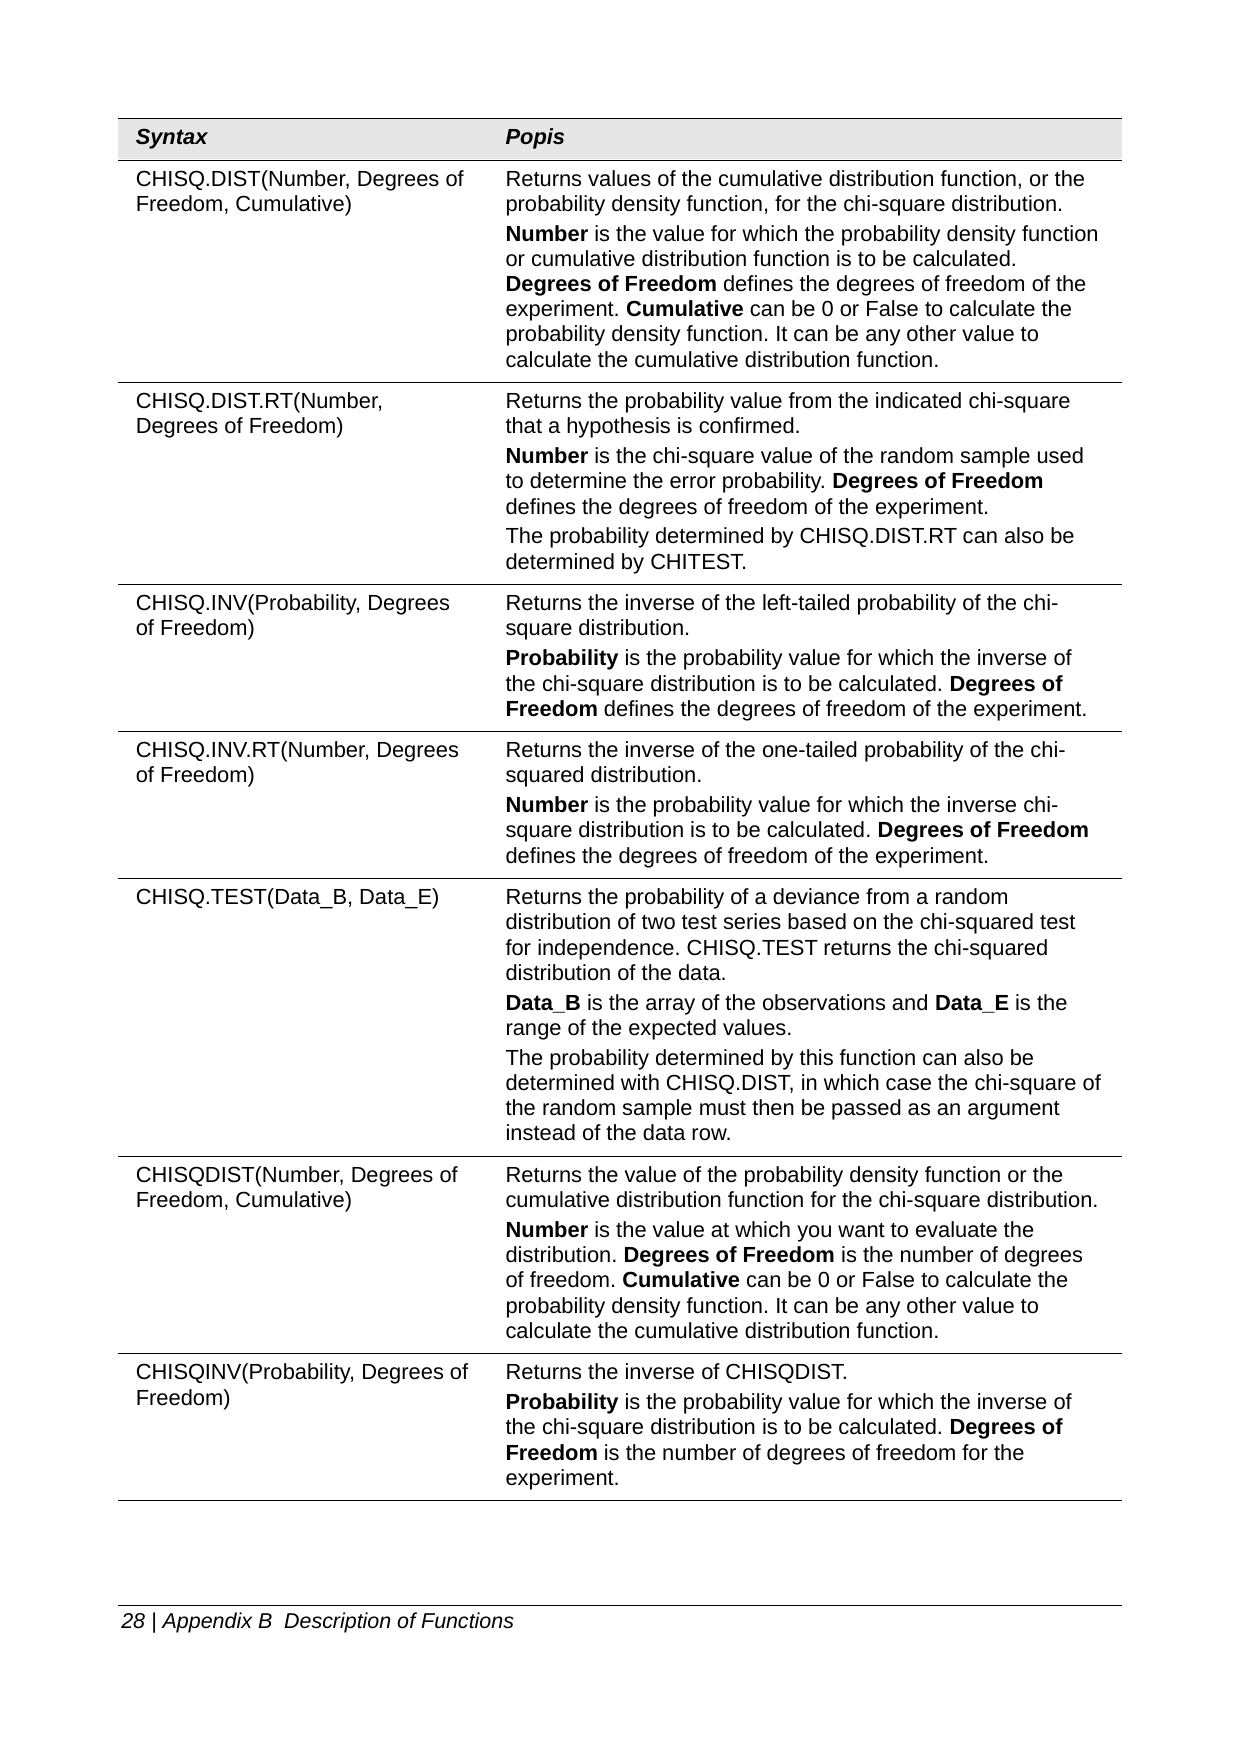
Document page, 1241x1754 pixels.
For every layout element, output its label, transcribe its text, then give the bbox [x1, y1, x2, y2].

table_cell CHISQ.INV(Probability, Degrees of Freedom) [118, 585, 488, 731]
table_cell CHISQINV(Probability, Degrees of Freedom) [118, 1354, 488, 1500]
table_cell Returns the inverse of CHISQDIST. Probability is the probability value for which the inverse of the chi-square distribution is to be calculated. Degrees of Freedom is the number of degrees of freedom for the experiment. [488, 1354, 1122, 1500]
table_cell CHISQ.TEST(Data_B, Data_E) [118, 879, 488, 1156]
table_header Syntax [118, 119, 488, 159]
table_cell CHISQ.INV.RT(Number, Degrees of Freedom) [118, 732, 488, 878]
table_cell Returns the value of the probability density function or the cumulative distribution function for the chi-square distribution. Number is the value at which you want to evaluate the distribution. Degrees of Freedom is the number of degrees of freedom. Cumulative can be 0 or False to calculate the probability density function. It can be any other value to calculate the cumulative distribution function. [488, 1157, 1122, 1353]
table_cell Returns the inverse of the left-tailed probability of the chi-square distribution. Probability is the probability value for which the inverse of the chi-square distribution is to be calculated. Degrees of Freedom defines the degrees of freedom of the experiment. [488, 585, 1122, 731]
table_cell Returns the probability value from the indicated chi-square that a hypothesis is confirmed. Number is the chi-square value of the random sample used to determine the error probability. Degrees of Freedom defines the degrees of freedom of the experiment. The probability determined by CHISQ.DIST.RT can also be determined by CHITEST. [488, 383, 1122, 584]
table_cell Returns the inverse of the one-tailed probability of the chi-squared distribution. Number is the probability value for which the inverse chi-square distribution is to be calculated. Degrees of Freedom defines the degrees of freedom of the experiment. [488, 732, 1122, 878]
table_cell CHISQDIST(Number, Degrees of Freedom, Cumulative) [118, 1157, 488, 1353]
table_cell Returns the probability of a deviance from a random distribution of two test series based on the chi-squared test for independence. CHISQ.TEST returns the chi-squared distribution of the data. Data_B is the array of the observations and Data_E is the range of the expected values. The probability determined by this function can also be determined with CHISQ.DIST, in which case the chi-square of the random sample must then be passed as an argument instead of the data row. [488, 879, 1122, 1156]
table_cell CHISQ.DIST.RT(Number, Degrees of Freedom) [118, 383, 488, 584]
table_cell Returns values of the cumulative distribution function, or the probability density function, for the chi-square distribution. Number is the value for which the probability density function or cumulative distribution function is to be calculated. Degrees of Freedom defines the degrees of freedom of the experiment. Cumulative can be 0 or False to calculate the probability density function. It can be any other value to calculate the cumulative distribution function. [488, 161, 1122, 382]
table_header Popis [488, 119, 1122, 159]
table_cell CHISQ.DIST(Number, Degrees of Freedom, Cumulative) [118, 161, 488, 382]
